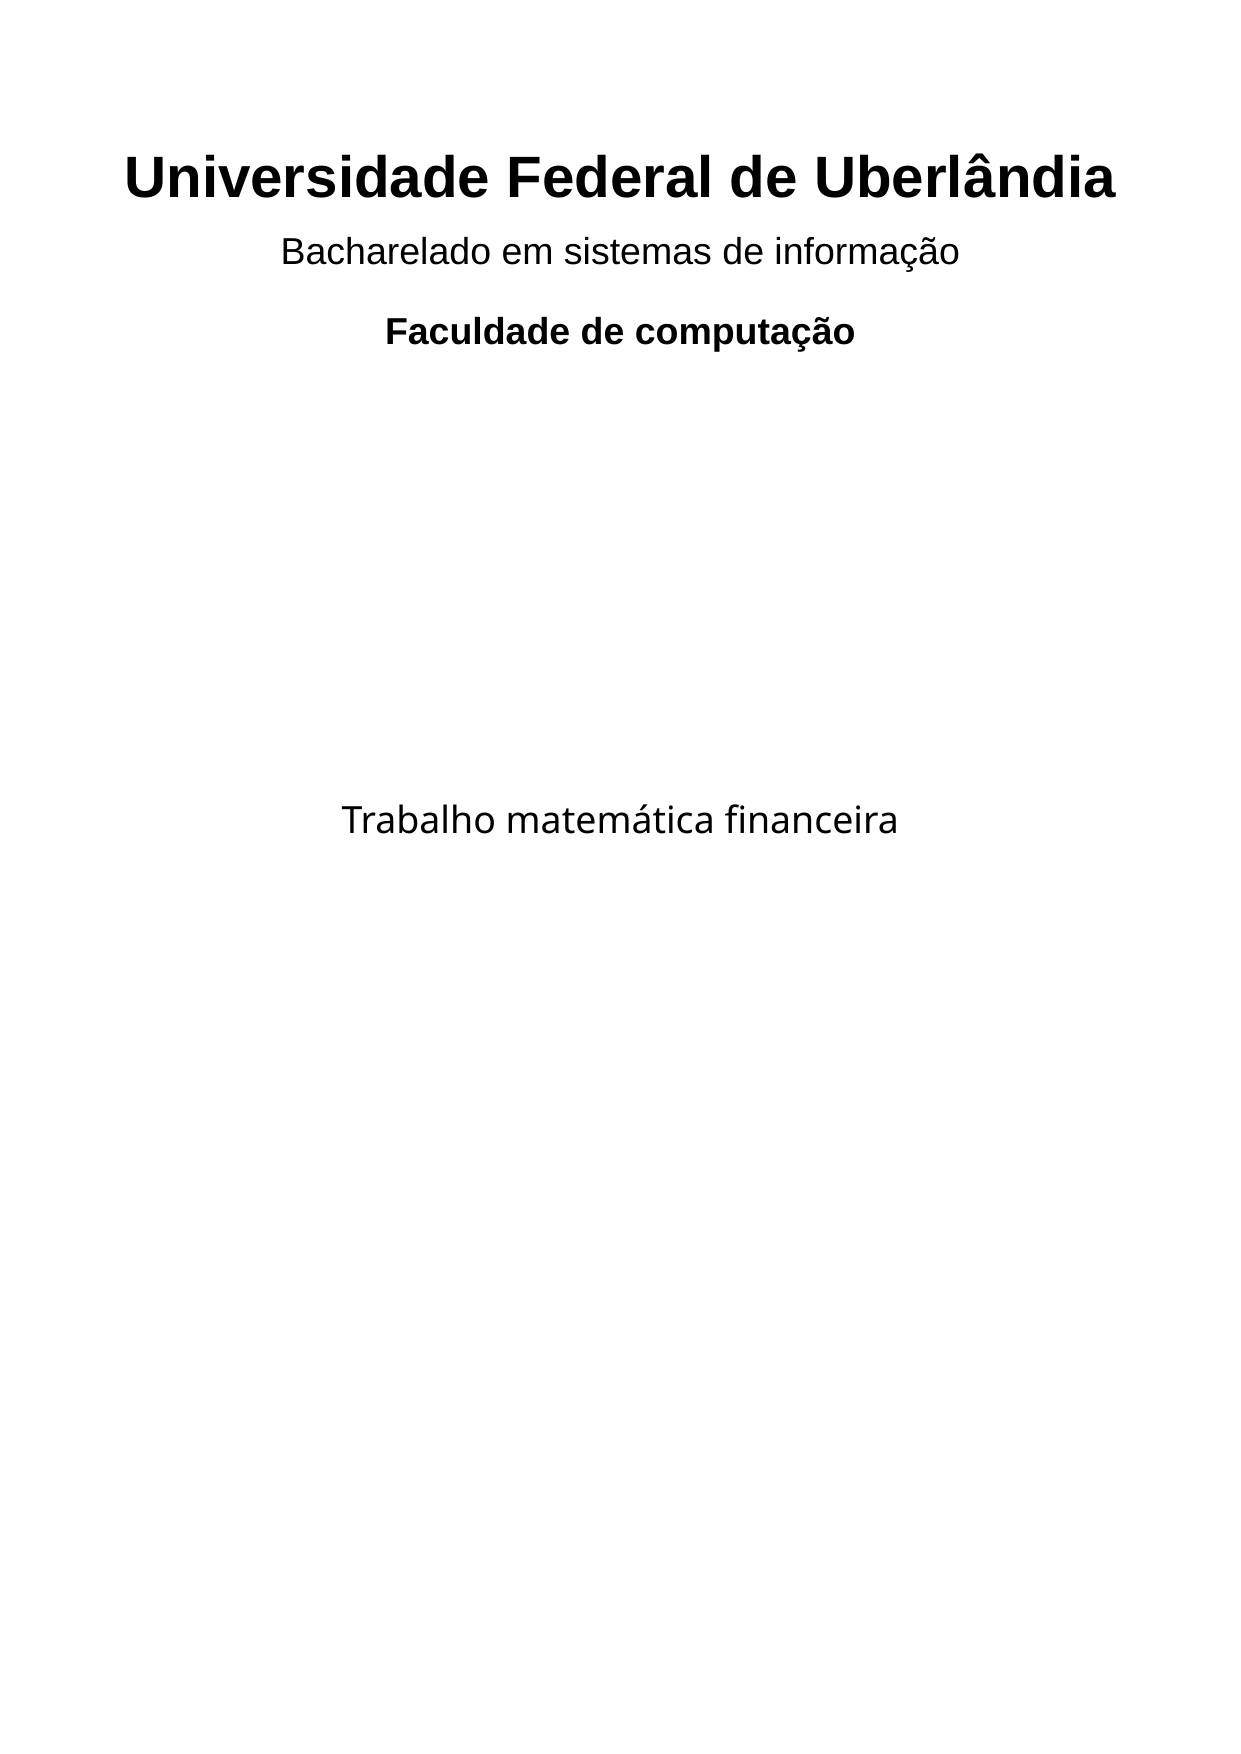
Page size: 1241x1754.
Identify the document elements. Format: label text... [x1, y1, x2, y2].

subtitle Faculdade de computação [118, 309, 1122, 353]
subtitle Bacharelado em sistemas de informação [118, 229, 1122, 272]
title Universidade Federal de Uberlândia [118, 143, 1122, 210]
text Trabalho matemática financeira [118, 794, 1122, 845]
